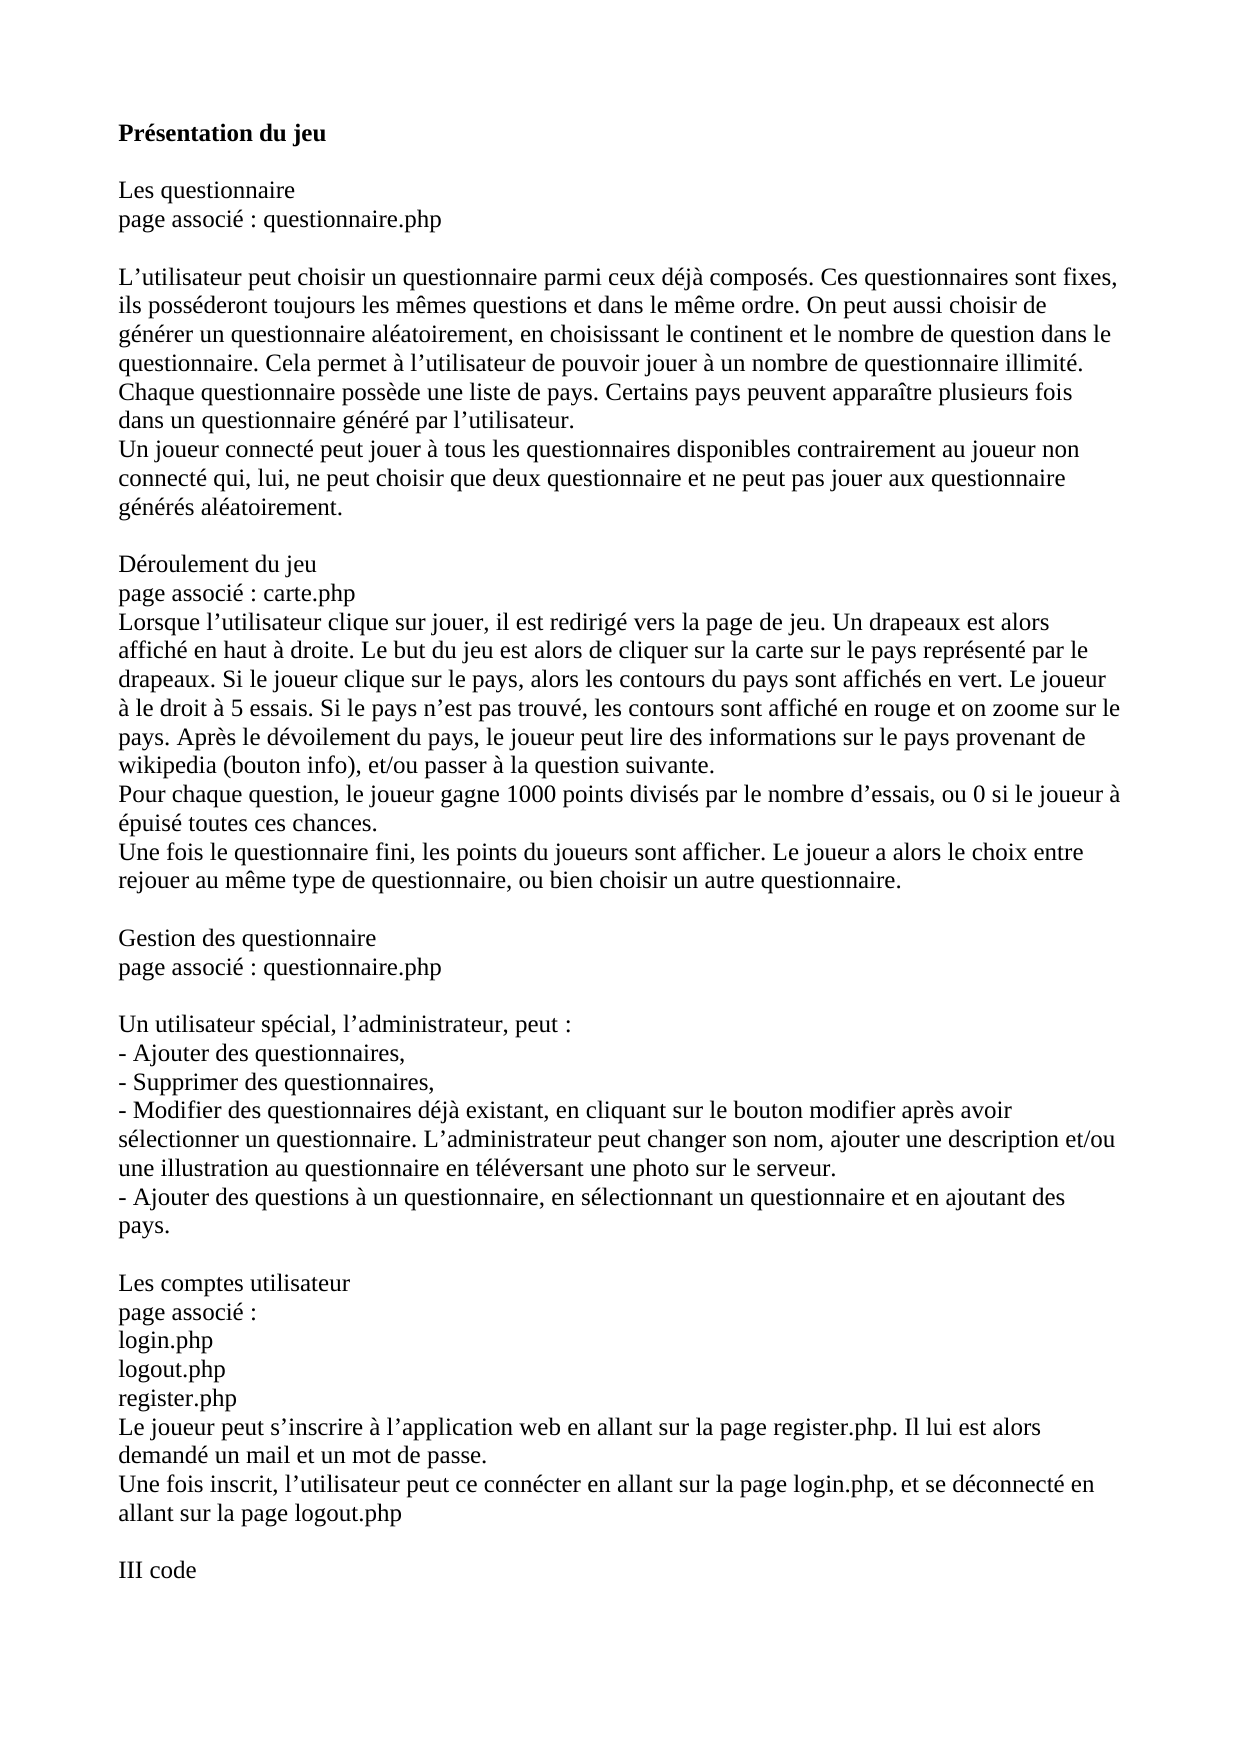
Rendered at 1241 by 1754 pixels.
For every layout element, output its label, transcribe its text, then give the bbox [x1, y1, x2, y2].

text - Modifier des questionnaires déjà existant, en cliquant sur le bouton modifier après avoir sélectionner un questionnaire. L’administrateur peut changer son nom, ajouter une description et/ou une illustration au questionnaire en téléversant une photo sur le serveur. [118, 1096, 1122, 1182]
text page associé : questionnaire.php [118, 204, 1122, 233]
text Le joueur peut s’inscrire à l’application web en allant sur la page register.php. Il lui est alors demandé un mail et un mot de passe. [118, 1412, 1122, 1469]
text Pour chaque question, le joueur gagne 1000 points divisés par le nombre d’essais, ou 0 si le joueur à épuisé toutes ces chances. [118, 779, 1122, 837]
text - Supprimer des questionnaires, [118, 1067, 1122, 1096]
text Un utilisateur spécial, l’administrateur, peut : [118, 1009, 1122, 1038]
text Un joueur connecté peut jouer à tous les questionnaires disponibles contrairement au joueur non connecté qui, lui, ne peut choisir que deux questionnaire et ne peut pas jouer aux questionnaire générés aléatoirement. [118, 434, 1122, 521]
text III code [118, 1556, 1122, 1584]
text Chaque questionnaire possède une liste de pays. Certains pays peuvent apparaître plusieurs fois dans un questionnaire généré par l’utilisateur. [118, 377, 1122, 434]
text Présentation du jeu [118, 118, 1122, 147]
text page associé : carte.php [118, 578, 1122, 607]
text Lorsque l’utilisateur clique sur jouer, il est redirigé vers la page de jeu. Un drapeaux est alors affiché en haut à droite. Le but du jeu est alors de cliquer sur la carte sur le pays représenté par le drapeaux. Si le joueur clique sur le pays, alors les contours du pays sont affichés en vert. Le joueur à le droit à 5 essais. Si le pays n’est pas trouvé, les contours sont affiché en rouge et on zoome sur le pays. Après le dévoilement du pays, le joueur peut lire des informations sur le pays provenant de wikipedia (bouton info), et/ou passer à la question suivante. [118, 607, 1122, 779]
text Gestion des questionnaire [118, 923, 1122, 952]
text page associé : [118, 1297, 1122, 1326]
text register.php [118, 1383, 1122, 1412]
text Les questionnaire [118, 176, 1122, 204]
text Une fois inscrit, l’utilisateur peut ce connécter en allant sur la page login.php, et se déconnecté en allant sur la page logout.php [118, 1469, 1122, 1527]
text - Ajouter des questionnaires, [118, 1038, 1122, 1067]
text Déroulement du jeu [118, 549, 1122, 578]
text L’utilisateur peut choisir un questionnaire parmi ceux déjà composés. Ces questionnaires sont fixes, ils posséderont toujours les mêmes questions et dans le même ordre. On peut aussi choisir de générer un questionnaire aléatoirement, en choisissant le continent et le nombre de question dans le questionnaire. Cela permet à l’utilisateur de pouvoir jouer à un nombre de questionnaire illimité. [118, 262, 1122, 377]
text Une fois le questionnaire fini, les points du joueurs sont afficher. Le joueur a alors le choix entre rejouer au même type de questionnaire, ou bien choisir un autre questionnaire. [118, 837, 1122, 894]
text login.php [118, 1326, 1122, 1354]
text page associé : questionnaire.php [118, 952, 1122, 981]
text Les comptes utilisateur [118, 1268, 1122, 1297]
text logout.php [118, 1354, 1122, 1383]
text - Ajouter des questions à un questionnaire, en sélectionnant un questionnaire et en ajoutant des pays. [118, 1182, 1122, 1239]
